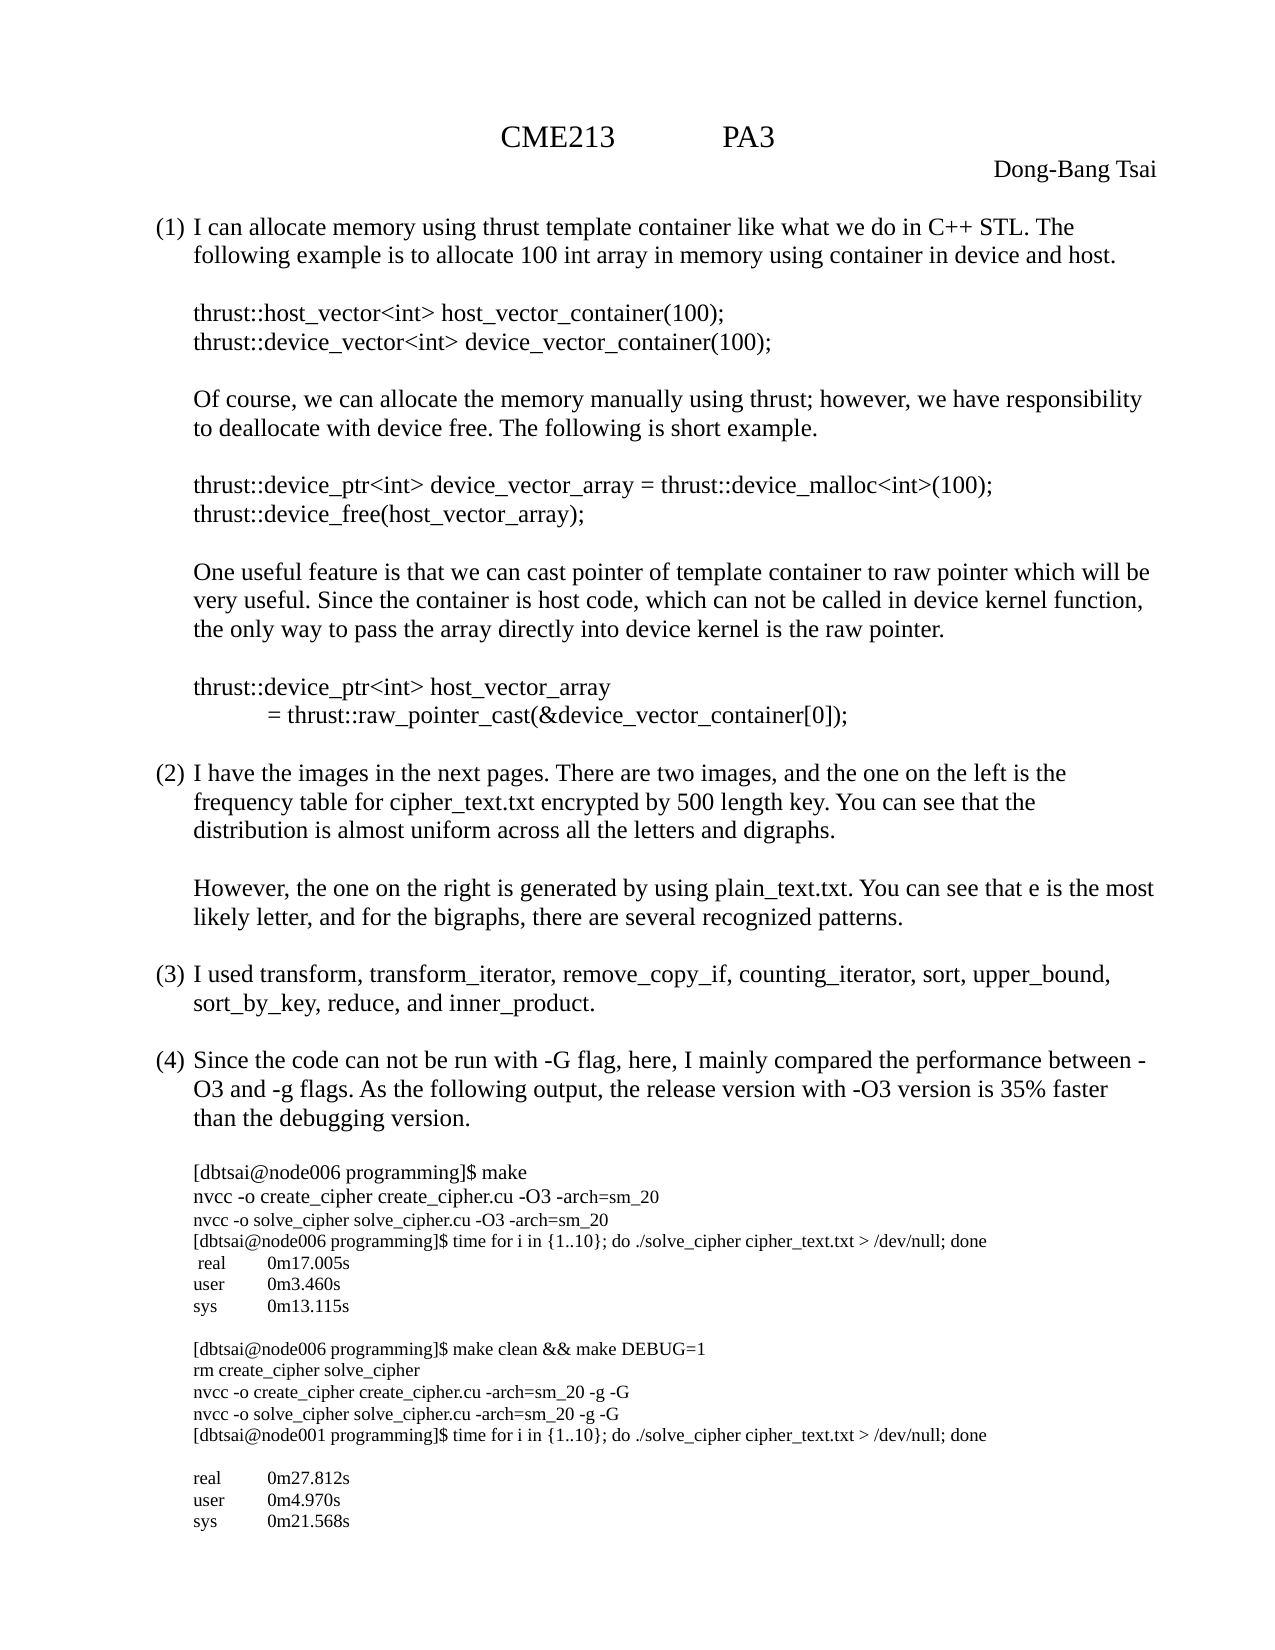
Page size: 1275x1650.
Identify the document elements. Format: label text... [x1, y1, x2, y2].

list Since the code can not be run with -G flag, here, I mainly compared the performance between -O3 and -g flags. As the following output, the release version with -O3 version is 35% faster than the debugging version. [dbtsai@node006 programming]$ make nvcc -o create_cipher create_cipher.cu -O3 -arch=sm_20 nvcc -o solve_cipher solve_cipher.cu -O3 -arch=sm_20 [dbtsai@node006 programming]$ time for i in {1..10}; do ./solve_cipher cipher_text.txt > /dev/null; done real 0m17.005s user 0m3.460s sys 0m13.115s [dbtsai@node006 programming]$ make clean && make DEBUG=1 rm create_cipher solve_cipher nvcc -o create_cipher create_cipher.cu -arch=sm_20 -g -G nvcc -o solve_cipher solve_cipher.cu -arch=sm_20 -g -G [dbtsai@node001 programming]$ time for i in {1..10}; do ./solve_cipher cipher_text.txt > /dev/null; done real 0m27.812s user 0m4.970s sys 0m21.568s [156, 1045, 1157, 1532]
text Dong-Bang Tsai [118, 154, 1157, 183]
list I used transform, transform_iterator, remove_copy_if, counting_iterator, sort, upper_bound, sort_by_key, reduce, and inner_product. [156, 959, 1157, 1045]
text CME213 PA3 [118, 118, 1157, 154]
list I can allocate memory using thrust template container like what we do in C++ STL. The following example is to allocate 100 int array in memory using container in device and host. thrust::host_vector<int> host_vector_container(100); thrust::device_vector<int> device_vector_container(100); Of course, we can allocate the memory manually using thrust; however, we have responsibility to deallocate with device free. The following is short example. thrust::device_ptr<int> device_vector_array = thrust::device_malloc<int>(100); thrust::device_free(host_vector_array); One useful feature is that we can cast pointer of template container to raw pointer which will be very useful. Since the container is host code, which can not be called in device kernel function, the only way to pass the array directly into device kernel is the raw pointer. thrust::device_ptr<int> host_vector_array = thrust::raw_pointer_cast(&device_vector_container[0]); [156, 212, 1157, 758]
list I have the images in the next pages. There are two images, and the one on the left is the frequency table for cipher_text.txt encrypted by 500 length key. You can see that the distribution is almost uniform across all the letters and digraphs. However, the one on the right is generated by using plain_text.txt. You can see that e is the most likely letter, and for the bigraphs, there are several recognized patterns. [156, 758, 1157, 959]
